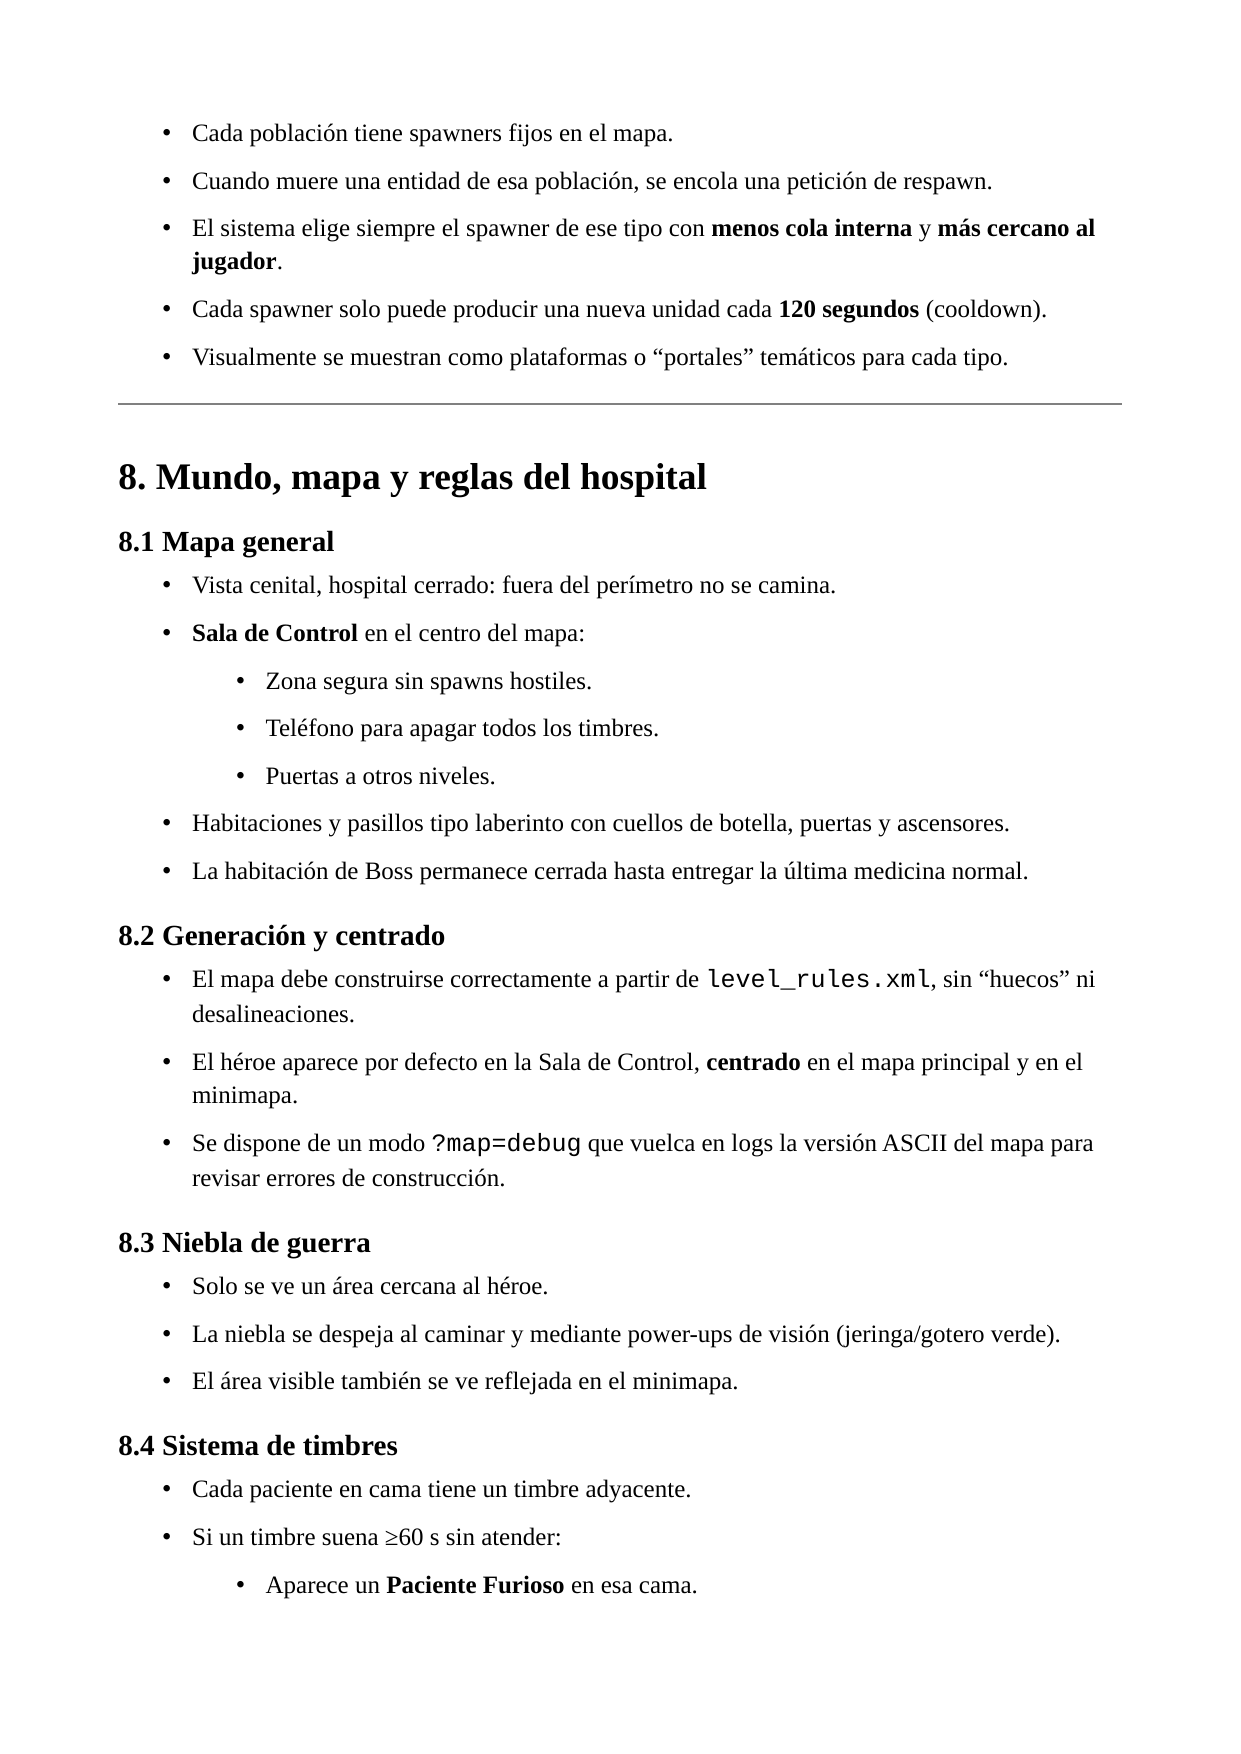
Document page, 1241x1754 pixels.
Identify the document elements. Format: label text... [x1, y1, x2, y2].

list El héroe aparece por defecto en la Sala de Control, centrado en el mapa principal y en el minimapa. [162, 1047, 1122, 1109]
list La niebla se despeja al caminar y mediante power-ups de visión (jeringa/gotero verde). [162, 1319, 1122, 1347]
list La habitación de Boss permanece cerrada hasta entregar la última medicina normal. [162, 856, 1122, 885]
subtitle 8.1 Mapa general [118, 524, 1122, 558]
list Se dispone de un modo ?map=debug que vuelca en logs la versión ASCII del mapa para revisar errores de construcción. [162, 1128, 1122, 1192]
list Solo se ve un área cercana al héroe. [162, 1271, 1122, 1300]
list El mapa debe construirse correctamente a partir de level_rules.xml, sin “huecos” ni desalineaciones. [162, 964, 1122, 1028]
list Cada población tiene spawners fijos en el mapa. [162, 118, 1122, 147]
subtitle 8.3 Niebla de guerra [118, 1225, 1122, 1258]
list Puertas a otros niveles. [236, 761, 1122, 790]
subtitle 8.2 Generación y centrado [118, 918, 1122, 952]
list Cuando muere una entidad de esa población, se encola una petición de respawn. [162, 166, 1122, 194]
list El sistema elige siempre el spawner de ese tipo con menos cola interna y más cercano al jugador. [162, 213, 1122, 275]
list Teléfono para apagar todos los timbres. [236, 713, 1122, 742]
list Visualmente se muestran como plataformas o “portales” temáticos para cada tipo. [162, 342, 1122, 370]
list Zona segura sin spawns hostiles. [236, 666, 1122, 694]
subtitle 8. Mundo, mapa y reglas del hospital [118, 454, 1122, 497]
list Cada paciente en cama tiene un timbre adyacente. [162, 1474, 1122, 1503]
list Si un timbre suena ≥60 s sin atender: [162, 1522, 1122, 1551]
list Habitaciones y pasillos tipo laberinto con cuellos de botella, puertas y ascensores. [162, 808, 1122, 837]
list Cada spawner solo puede producir una nueva unidad cada 120 segundos (cooldown). [162, 294, 1122, 323]
list Aparece un Paciente Furioso en esa cama. [236, 1570, 1122, 1598]
list Sala de Control en el centro del mapa: [162, 618, 1122, 647]
subtitle 8.4 Sistema de timbres [118, 1428, 1122, 1462]
list Vista cenital, hospital cerrado: fuera del perímetro no se camina. [162, 571, 1122, 599]
list El área visible también se ve reflejada en el minimapa. [162, 1366, 1122, 1395]
